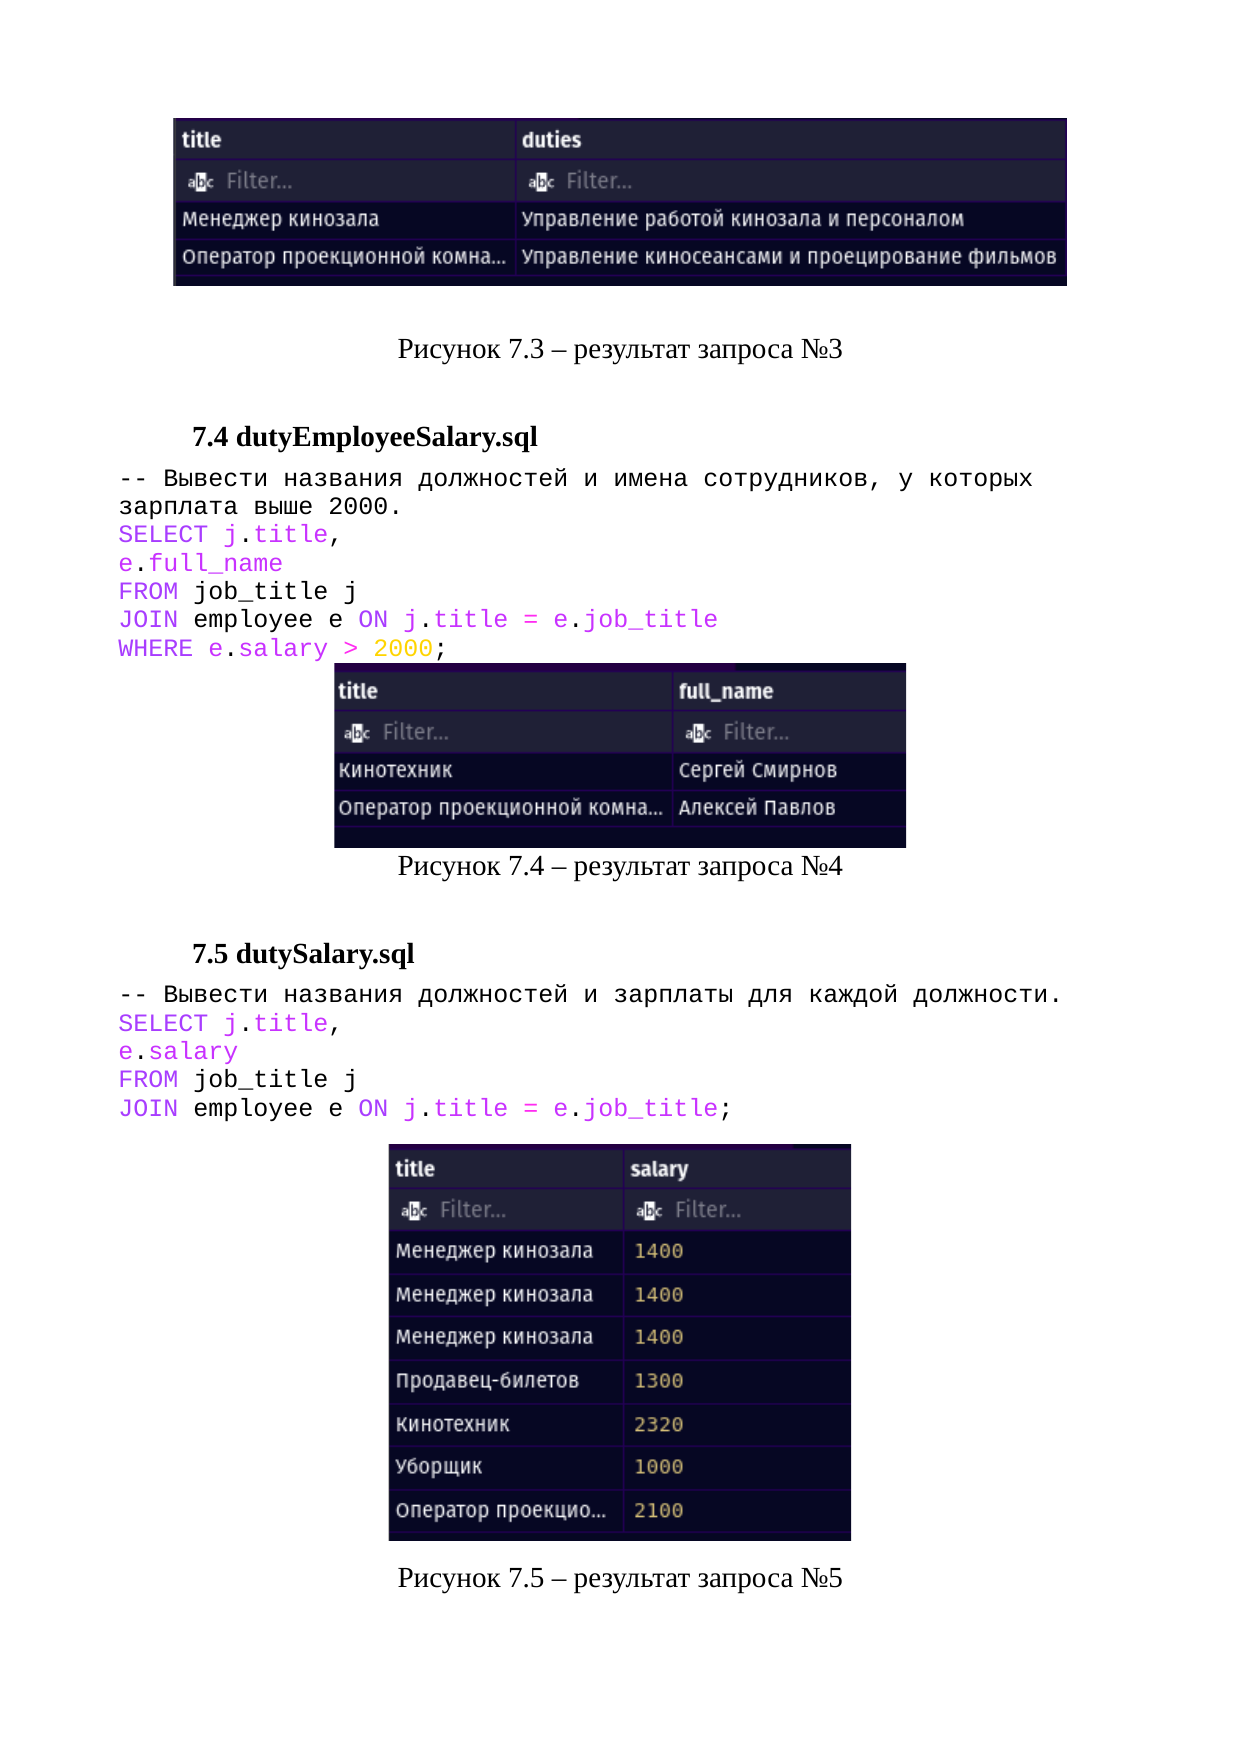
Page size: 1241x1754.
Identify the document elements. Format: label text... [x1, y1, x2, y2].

text Рисунок 7.5 – результат запроса №5 [118, 1560, 1122, 1593]
picture [334, 663, 907, 848]
text -- Вывести названия должностей и имена сотрудников, у которых зарплата выше 2000. [118, 465, 1122, 522]
text FROM job_title j [118, 1067, 1122, 1095]
text e.full_name [118, 550, 1122, 578]
text JOIN employee e ON j.title = e.job_title [118, 607, 1122, 635]
text e.salary [118, 1038, 1122, 1067]
text -- Вывести названия должностей и зарплаты для каждой должности. [118, 982, 1122, 1010]
subtitle 7.4 dutyEmployeeSalary.sql [118, 419, 1122, 453]
subtitle 7.5 dutySalary.sql [118, 936, 1122, 969]
text FROM job_title j [118, 578, 1122, 607]
text Рисунок 7.3 – результат запроса №3 [118, 331, 1122, 365]
text SELECT j.title, [118, 522, 1122, 550]
text Рисунок 7.4 – результат запроса №4 [118, 848, 1122, 881]
text JOIN employee e ON j.title = e.job_title; [118, 1095, 1122, 1123]
picture [388, 1144, 852, 1541]
picture [173, 118, 1067, 286]
text WHERE e.salary > 2000; [118, 635, 1122, 663]
text SELECT j.title, [118, 1010, 1122, 1038]
